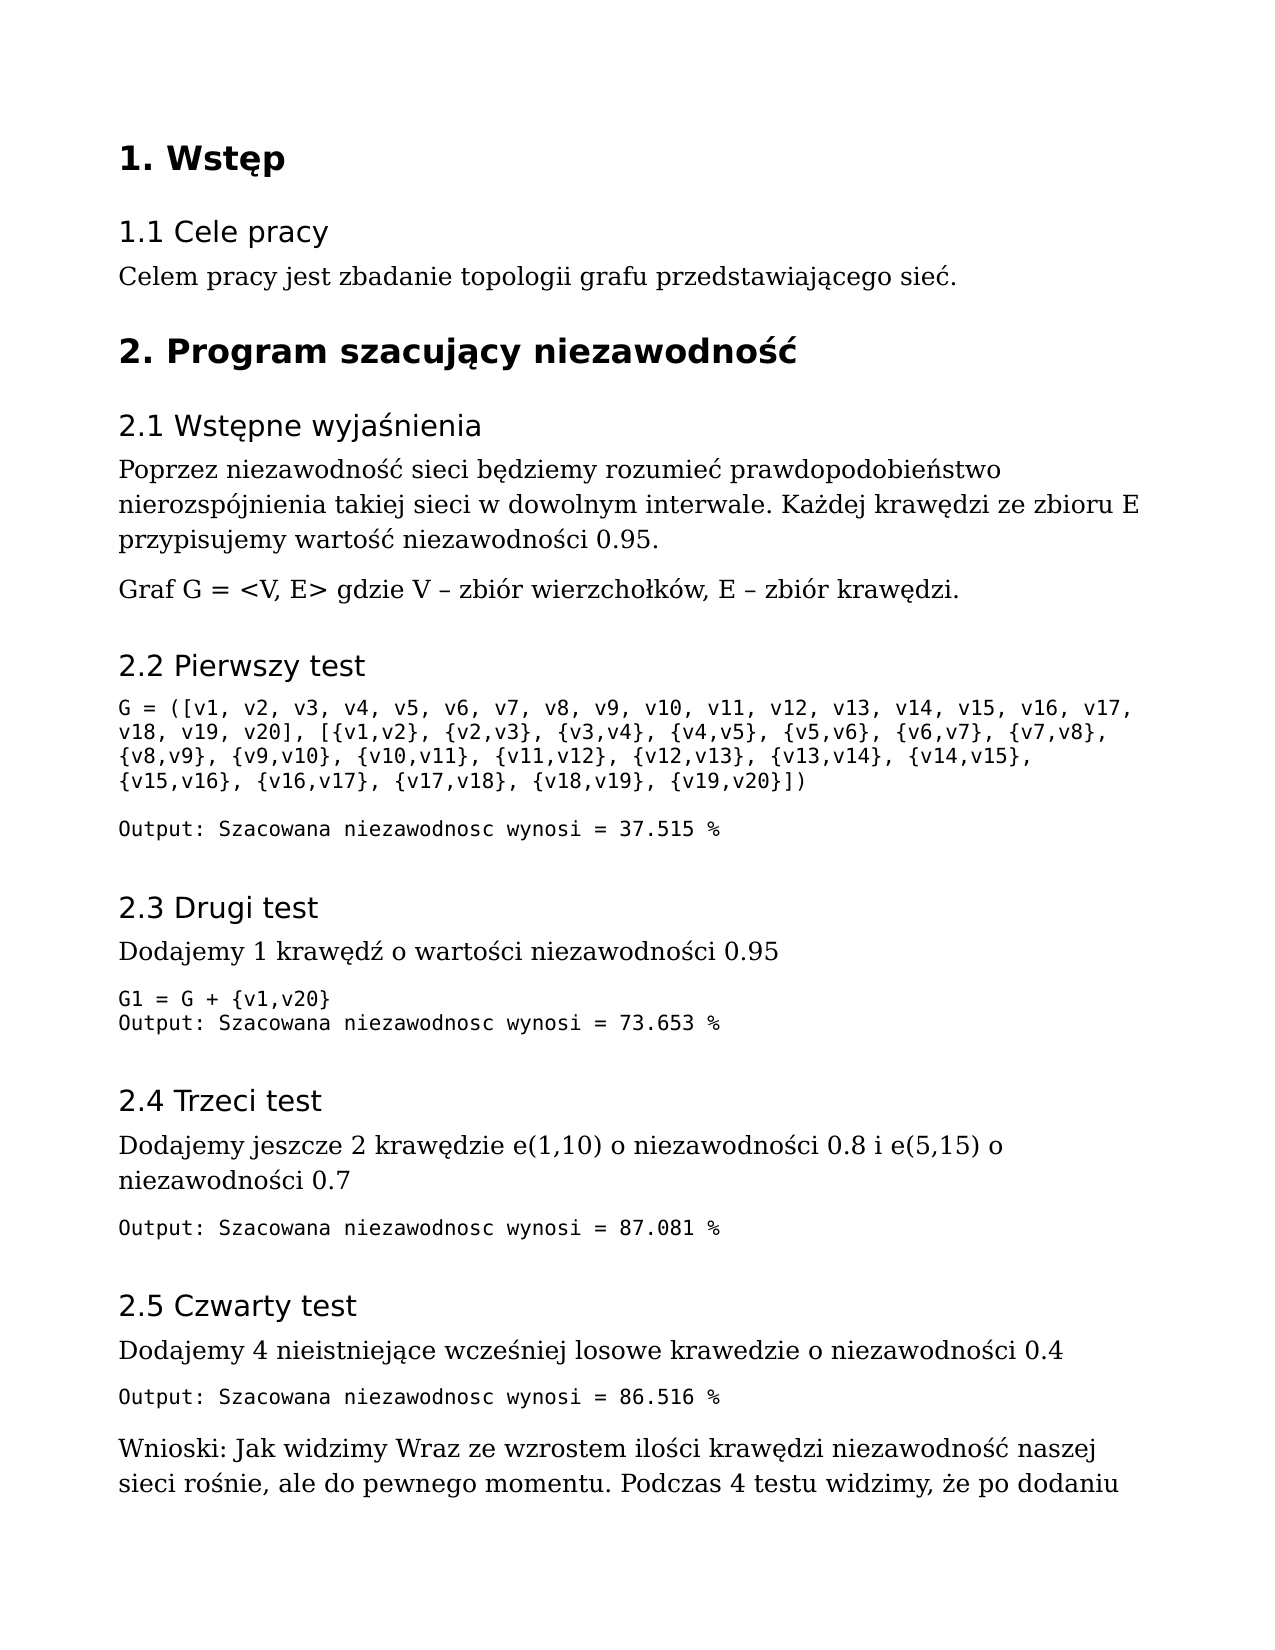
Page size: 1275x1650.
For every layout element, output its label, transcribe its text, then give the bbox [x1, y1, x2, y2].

text Output: Szacowana niezawodnosc wynosi = 37.515 % [118, 817, 1157, 842]
subtitle 2.2 Pierwszy test [118, 649, 1157, 683]
subtitle 1. Wstęp [118, 139, 1157, 178]
text Celem pracy jest zbadanie topologii grafu przedstawiającego sieć. [118, 262, 1157, 291]
subtitle 2.1 Wstępne wyjaśnienia [118, 409, 1157, 443]
text G1 = G + {v1,v20} [118, 987, 1157, 1011]
text Dodajemy 4 nieistniejące wcześniej losowe krawedzie o niezawodności 0.4 [118, 1336, 1157, 1365]
text Wnioski: Jak widzimy Wraz ze wzrostem ilości krawędzi niezawodność naszej sieci rośnie, ale do pewnego momentu. Podczas 4 testu widzimy, że po dodaniu [118, 1434, 1157, 1498]
text Output: Szacowana niezawodnosc wynosi = 86.516 % [118, 1385, 1157, 1410]
subtitle 2.4 Trzeci test [118, 1085, 1157, 1119]
text Output: Szacowana niezawodnosc wynosi = 73.653 % [118, 1011, 1157, 1036]
text Output: Szacowana niezawodnosc wynosi = 87.081 % [118, 1216, 1157, 1240]
subtitle 2.3 Drugi test [118, 891, 1157, 925]
subtitle 1.1 Cele pracy [118, 216, 1157, 249]
text Dodajemy 1 krawędź o wartości niezawodności 0.95 [118, 937, 1157, 967]
text Poprzez niezawodność sieci będziemy rozumieć prawdopodobieństwo nierozspójnienia takiej sieci w dowolnym interwale. Każdej krawędzi ze zbioru E przypisujemy wartość niezawodności 0.95. [118, 455, 1157, 554]
text Graf G = <V, E> gdzie V – zbiór wierzchołków, E – zbiór krawędzi. [118, 575, 1157, 604]
text Dodajemy jeszcze 2 krawędzie e(1,10) o niezawodności 0.8 i e(5,15) o niezawodności 0.7 [118, 1131, 1157, 1195]
text G = ([v1, v2, v3, v4, v5, v6, v7, v8, v9, v10, v11, v12, v13, v14, v15, v16, v17, v18, v19, v20], [{v1,v2}, {v2,v3}, {v3,v4}, {v4,v5}, {v5,v6}, {v6,v7}, {v7,v8}, {v8,v9}, {v9,v10}, {v10,v11}, {v11,v12}, {v12,v13}, {v13,v14}, {v14,v15}, {v15,v16}, {v16,v17}, {v17,v18}, {v18,v19}, {v19,v20}]) [118, 696, 1157, 793]
subtitle 2.5 Czwarty test [118, 1289, 1157, 1323]
subtitle 2. Program szacujący niezawodność [118, 332, 1157, 371]
